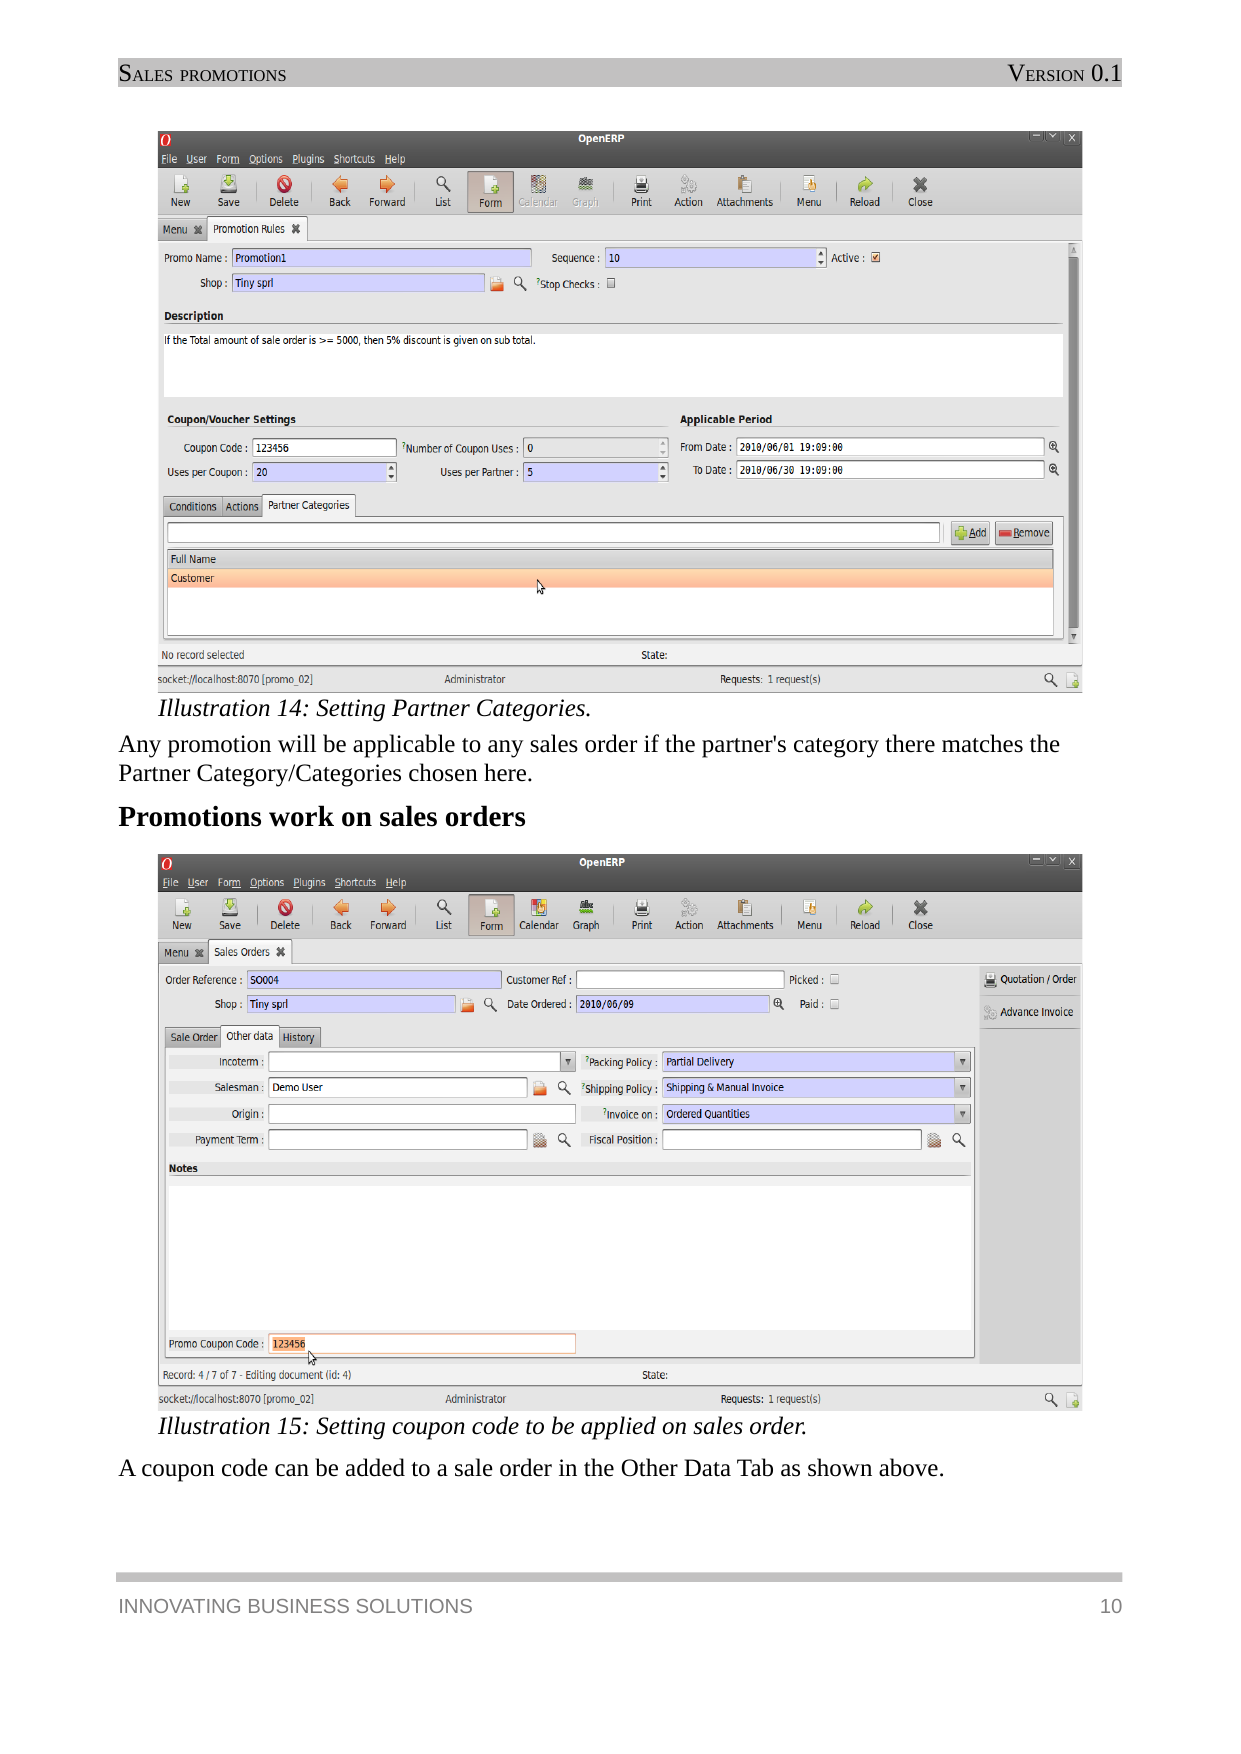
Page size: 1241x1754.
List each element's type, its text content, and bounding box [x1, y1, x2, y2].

text Illustration 15: Setting coupon code to be applied on sales order. [158, 1411, 1082, 1440]
text Illustration 14: Setting Partner Categories. [158, 693, 1082, 722]
text A coupon code can be added to a sale order in the Other Data Tab as shown above. [118, 846, 1122, 1482]
picture [157, 854, 1083, 1411]
text Any promotion will be applicable to any sales order if the partner's category there matches the Partner Category/Categories chosen here. [118, 122, 1122, 787]
text Promotions work on sales orders [118, 799, 1122, 833]
picture [157, 131, 1083, 693]
